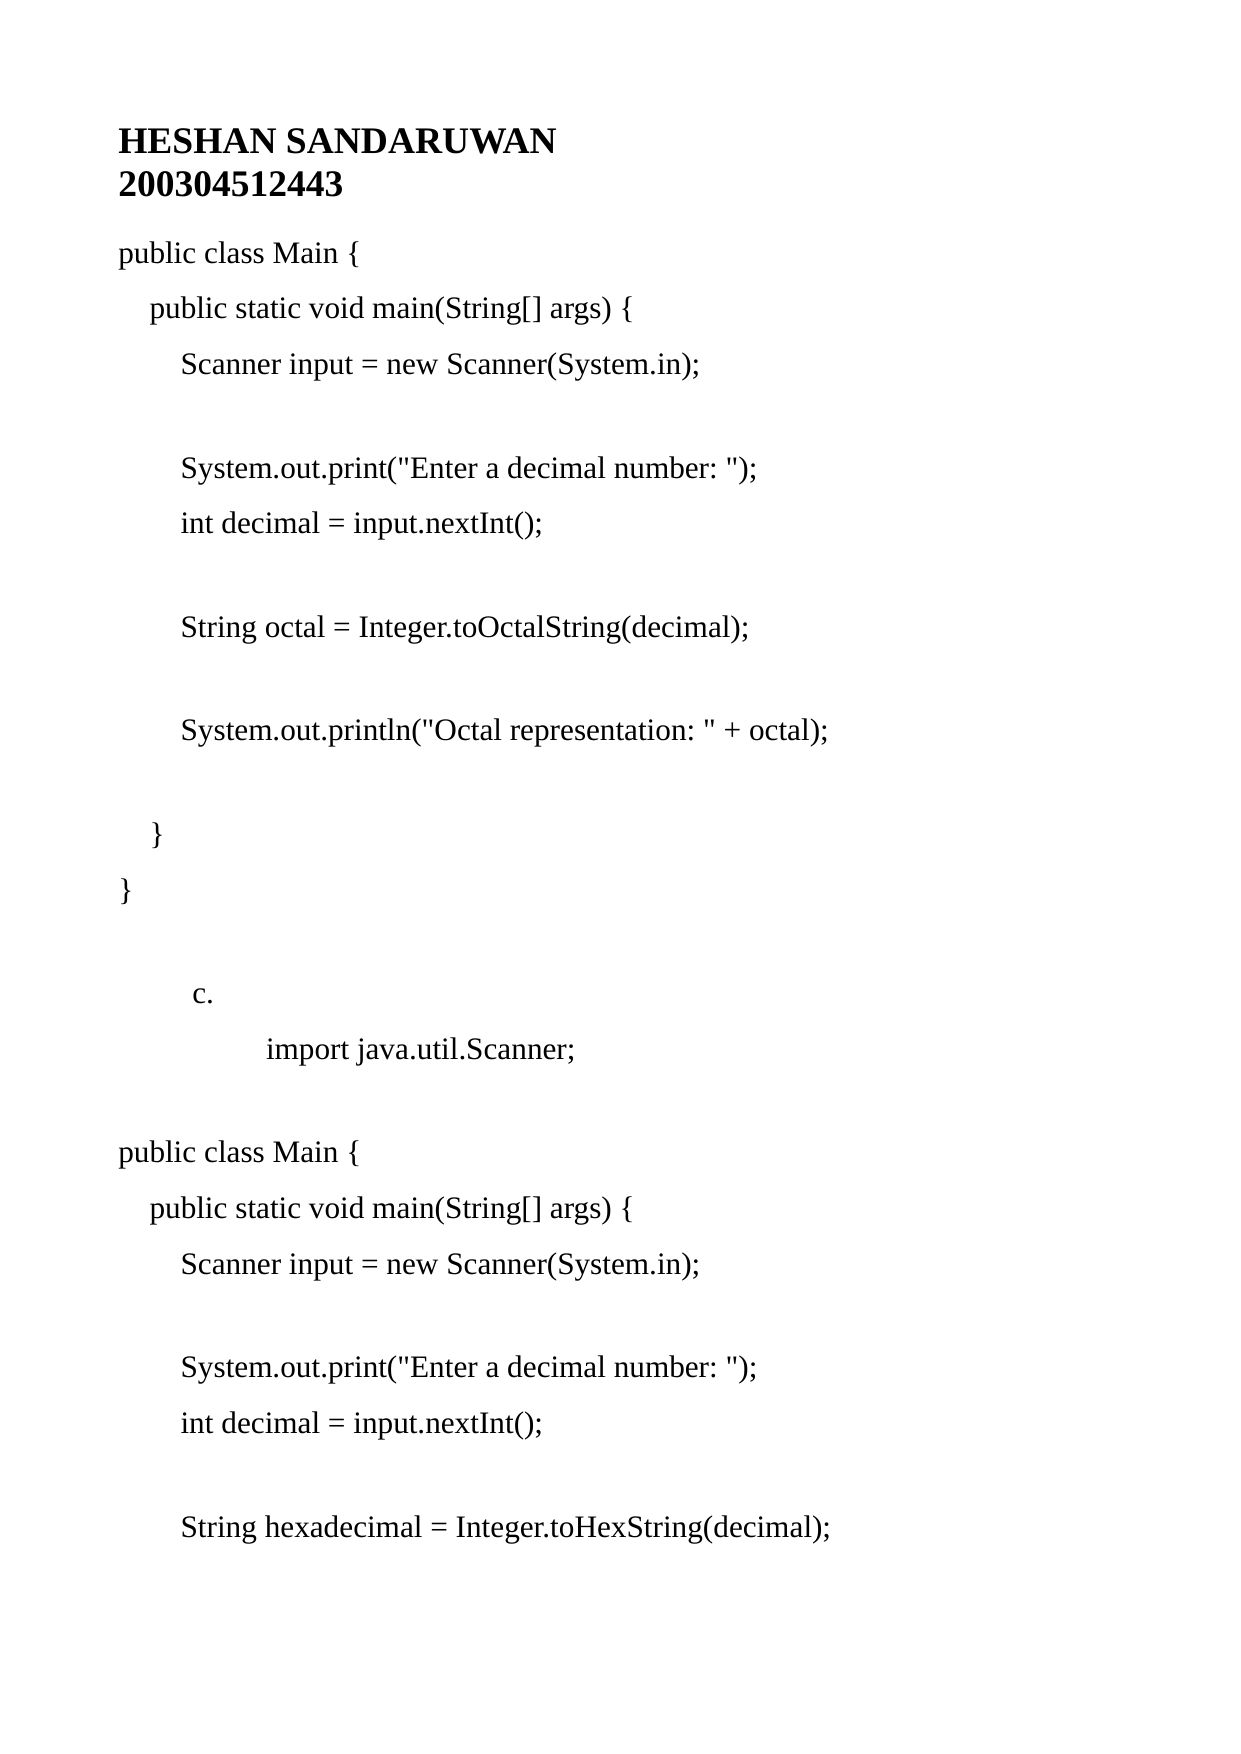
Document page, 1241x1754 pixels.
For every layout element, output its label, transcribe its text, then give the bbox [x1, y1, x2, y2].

text int decimal = input.nextInt(); [118, 1404, 1122, 1441]
text System.out.print("Enter a decimal number: "); [118, 1349, 1122, 1385]
text public class Main { [118, 1134, 1122, 1169]
text import java.util.Scanner; [118, 1030, 1122, 1066]
text String octal = Integer.toOctalString(decimal); [118, 608, 1122, 644]
text } [118, 815, 1122, 851]
text c. [118, 974, 1122, 1010]
text System.out.println("Octal representation: " + octal); [118, 712, 1122, 748]
text String hexadecimal = Integer.toHexString(decimal); [118, 1508, 1122, 1544]
text System.out.print("Enter a decimal number: "); [118, 449, 1122, 485]
text } [118, 871, 1122, 907]
text public class Main { [118, 234, 1122, 270]
text public static void main(String[] args) { [118, 290, 1122, 326]
text public static void main(String[] args) { [118, 1189, 1122, 1225]
text Scanner input = new Scanner(System.in); [118, 346, 1122, 381]
text int decimal = input.nextInt(); [118, 505, 1122, 541]
text Scanner input = new Scanner(System.in); [118, 1245, 1122, 1281]
